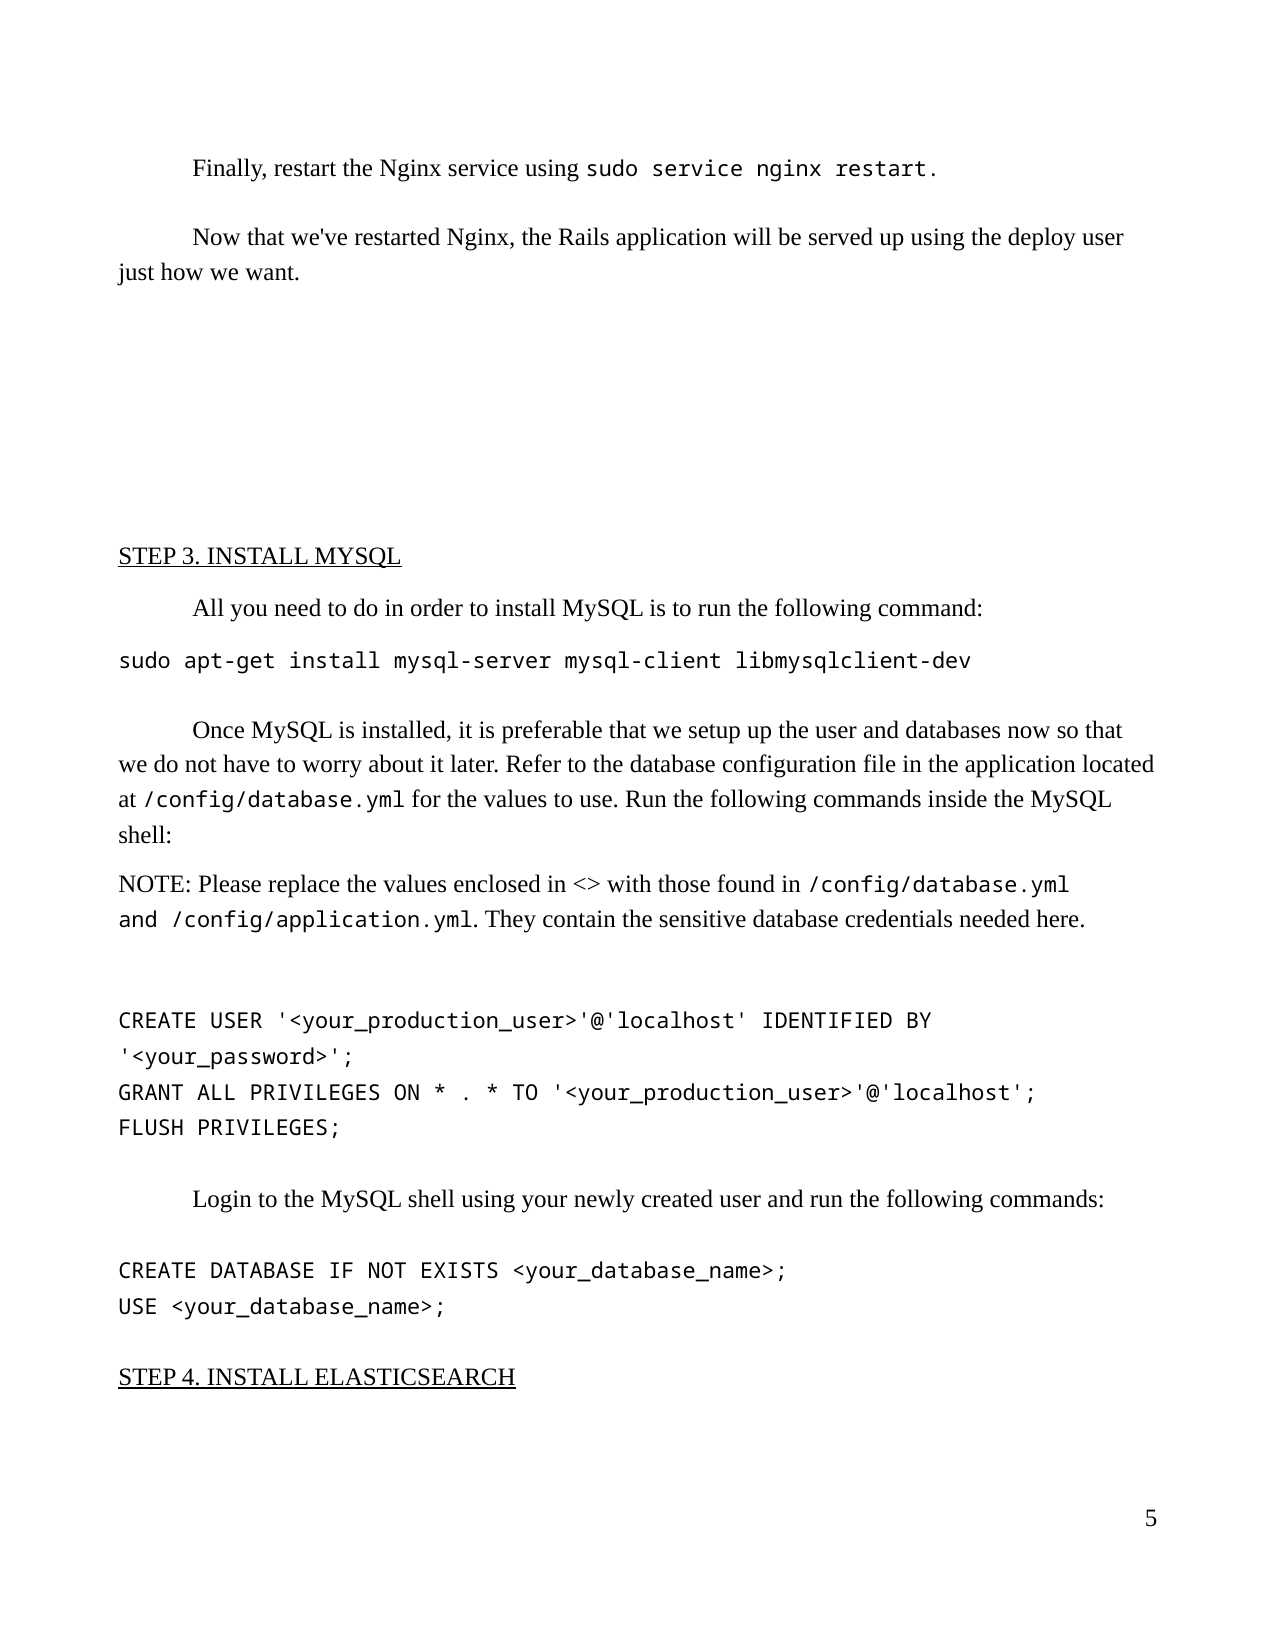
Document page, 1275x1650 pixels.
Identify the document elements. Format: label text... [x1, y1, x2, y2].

text Finally, restart the Nginx service using sudo service nginx restart. [118, 153, 1157, 182]
text Now that we've restarted Nginx, the Rails application will be served up using the deploy user just how we want. [118, 222, 1157, 286]
text Login to the MySQL shell using your newly created user and run the following commands: [118, 1184, 1157, 1213]
text GRANT ALL PRIVILEGES ON * . * TO '<your_production_user>'@'localhost'; [118, 1077, 1157, 1106]
text Once MySQL is installed, it is preferable that we setup up the user and databases now so that we do not have to worry about it later. Refer to the database configuration file in the application located at /config/database.yml for the values to use. Run the following commands inside the MySQL shell: [118, 715, 1157, 848]
text USE <your_database_name>; [118, 1291, 1157, 1321]
text FLUSH PRIVILEGES; [118, 1112, 1157, 1142]
text sudo apt-get install mysql-server mysql-client libmysqlclient-dev [118, 645, 1157, 675]
text All you need to do in order to install MySQL is to run the following command: [118, 590, 1157, 624]
text NOTE: Please replace the values enclosed in <> with those found in /config/database.yml and /config/application.yml. They contain the sensitive database credentials needed here. [118, 869, 1157, 934]
text CREATE USER '<your_production_user>'@'localhost' IDENTIFIED BY '<your_password>'; [118, 1005, 1157, 1071]
text STEP 4. INSTALL ELASTICSEARCH [118, 1362, 1157, 1391]
text CREATE DATABASE IF NOT EXISTS <your_database_name>; [118, 1255, 1157, 1285]
text STEP 3. INSTALL MYSQL [118, 541, 1157, 569]
